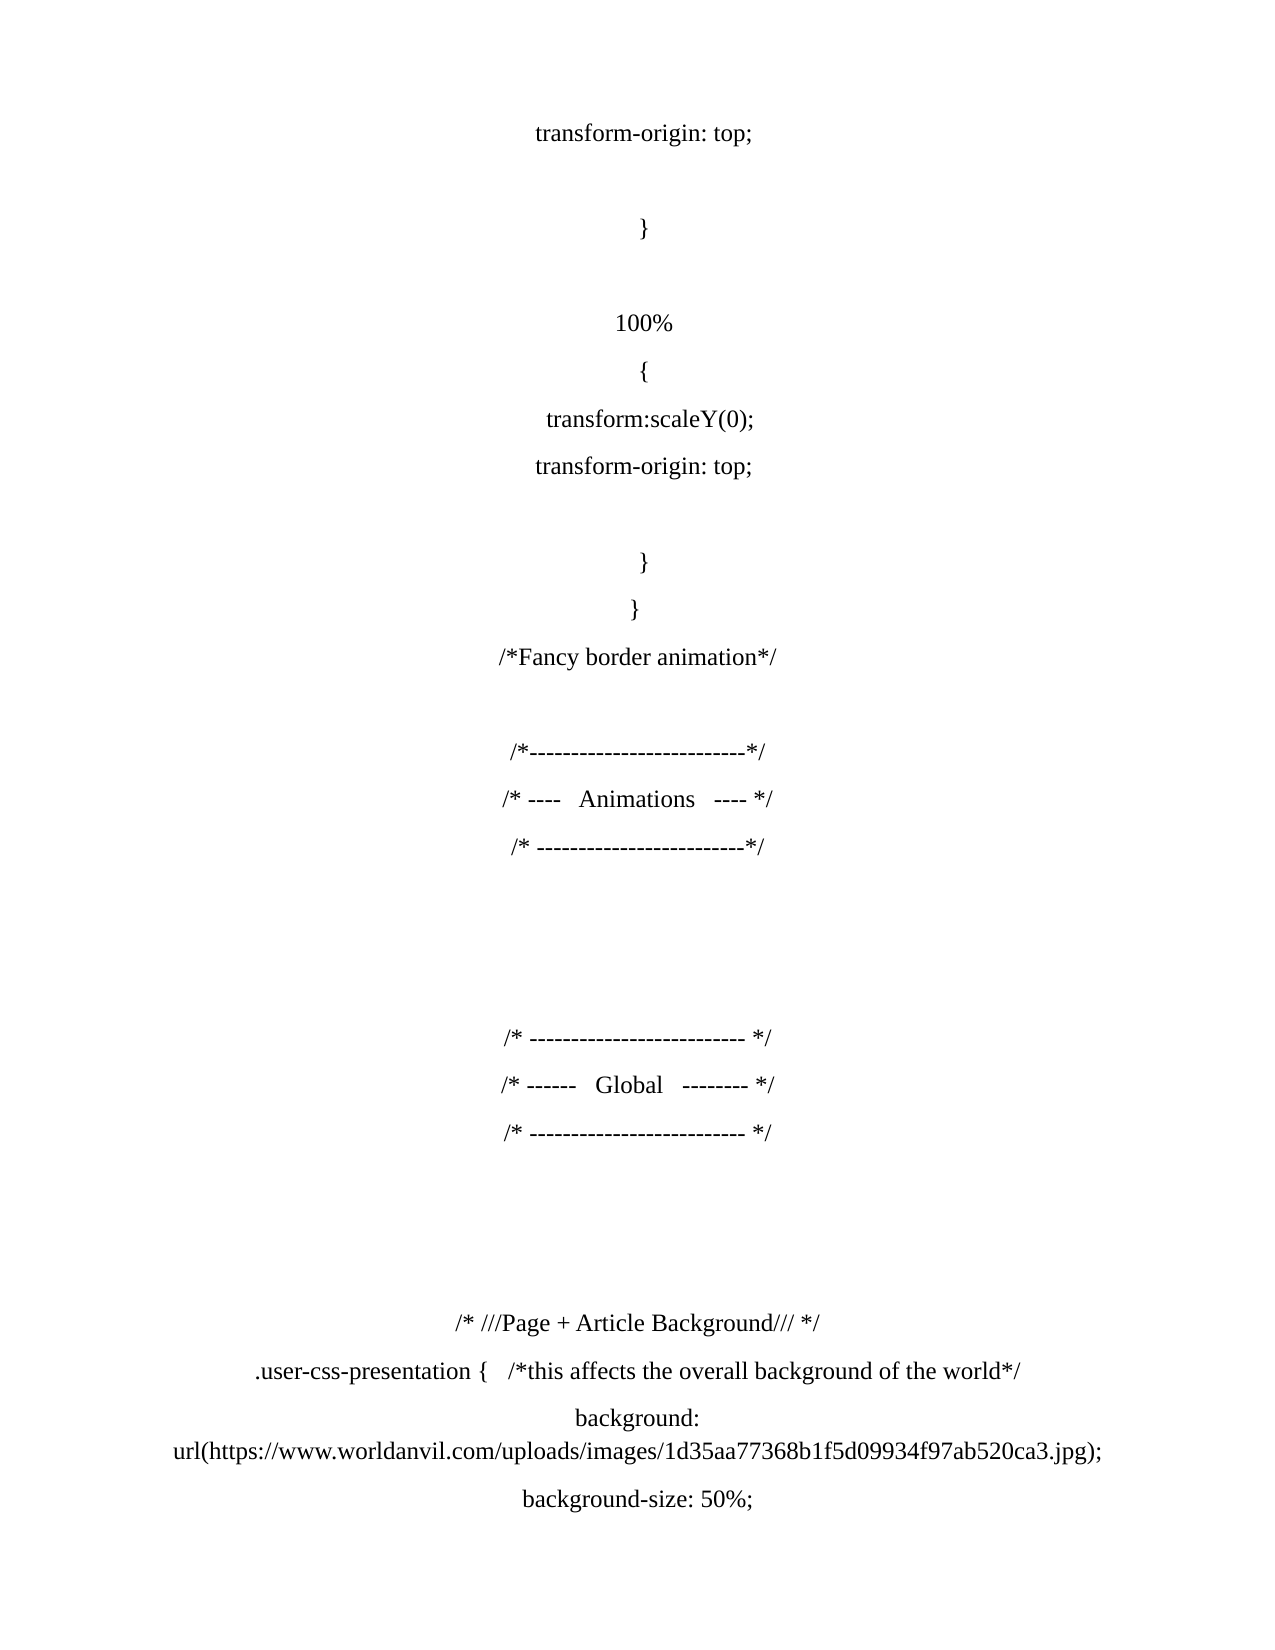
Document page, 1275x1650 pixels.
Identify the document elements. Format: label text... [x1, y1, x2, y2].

text /* ///Page + Article Background/// */ [118, 1308, 1157, 1337]
text } [118, 213, 1157, 242]
text 100% [118, 308, 1157, 337]
text /* ---- Animations ---- */ [118, 784, 1157, 813]
text /*--------------------------*/ [118, 737, 1157, 766]
text background: url(https://www.worldanvil.com/uploads/images/1d35aa77368b1f5d09934f97ab520ca3.jpg); [118, 1403, 1157, 1465]
text transform:scaleY(0); [118, 404, 1157, 432]
text transform-origin: top; [118, 118, 1157, 147]
text /* -------------------------*/ [118, 832, 1157, 861]
text /*Fancy border animation*/ [118, 642, 1157, 671]
text /* ------ Global -------- */ [118, 1070, 1157, 1099]
text { [118, 356, 1157, 385]
text } [118, 594, 1157, 623]
text transform-origin: top; [118, 451, 1157, 480]
text /* -------------------------- */ [118, 1118, 1157, 1147]
text /* -------------------------- */ [118, 1023, 1157, 1051]
text } [118, 547, 1157, 575]
text .user-css-presentation { /*this affects the overall background of the world*/ [118, 1356, 1157, 1384]
text background-size: 50%; [118, 1484, 1157, 1513]
